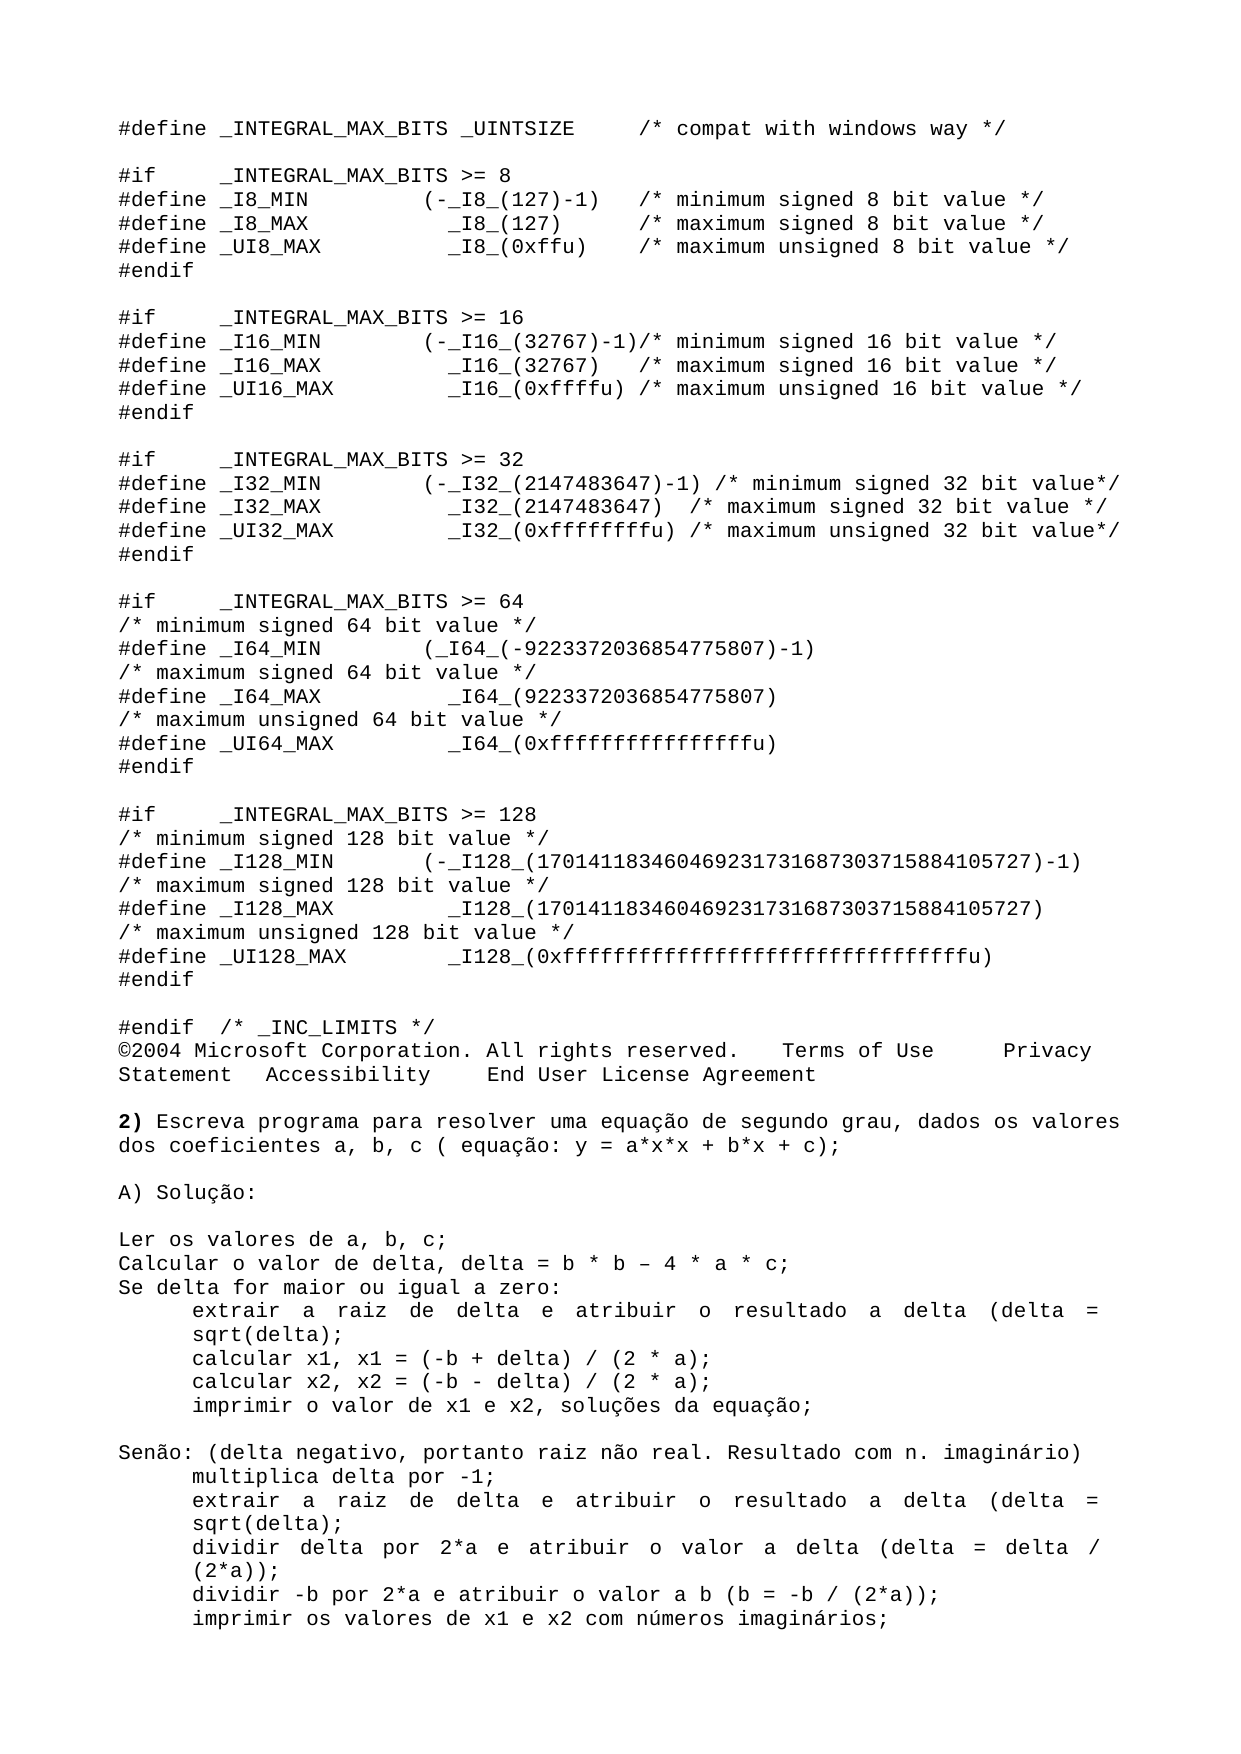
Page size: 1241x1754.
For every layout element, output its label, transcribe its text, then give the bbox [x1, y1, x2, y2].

text /* minimum signed 128 bit value */ [118, 827, 1122, 851]
text #define _I64_MAX _I64_(9223372036854775807) [118, 686, 1122, 709]
text #define _I16_MIN (-_I16_(32767)-1)/* minimum signed 16 bit value */ [118, 331, 1122, 354]
text #endif [118, 544, 1122, 567]
text #define _UI32_MAX _I32_(0xffffffffu) /* maximum unsigned 32 bit value*/ [118, 520, 1122, 544]
text #define _I32_MAX _I32_(2147483647) /* maximum signed 32 bit value */ [118, 496, 1122, 520]
text dividir -b por 2*a e atribuir o valor a b (b = -b / (2*a)); [118, 1584, 1122, 1608]
text #define _UI8_MAX _I8_(0xffu) /* maximum unsigned 8 bit value */ [118, 236, 1122, 260]
text #if _INTEGRAL_MAX_BITS >= 128 [118, 804, 1122, 827]
text ©2004 Microsoft Corporation. All rights reserved. Terms of Use Privacy Statement Accessibility End User License Agreement [118, 1040, 1122, 1088]
text extrair a raiz de delta e atribuir o resultado a delta (delta = sqrt(delta); [118, 1300, 1122, 1348]
text #endif [118, 969, 1122, 993]
text #endif /* _INC_LIMITS */ [118, 1017, 1122, 1040]
text dividir delta por 2*a e atribuir o valor a delta (delta = delta / (2*a)); [118, 1537, 1122, 1584]
text #if _INTEGRAL_MAX_BITS >= 64 [118, 591, 1122, 615]
text /* maximum signed 128 bit value */ [118, 875, 1122, 898]
text multiplica delta por -1; [118, 1466, 1122, 1489]
text 2) Escreva programa para resolver uma equação de segundo grau, dados os valores dos coeficientes a, b, c ( equação: y = a*x*x + b*x + c); [118, 1111, 1122, 1158]
text #define _I8_MIN (-_I8_(127)-1) /* minimum signed 8 bit value */ [118, 189, 1122, 213]
text calcular x1, x1 = (-b + delta) / (2 * a); [118, 1348, 1122, 1371]
text imprimir o valor de x1 e x2, soluções da equação; [118, 1395, 1122, 1419]
text Senão: (delta negativo, portanto raiz não real. Resultado com n. imaginário) [118, 1442, 1122, 1466]
text #if _INTEGRAL_MAX_BITS >= 8 [118, 165, 1122, 189]
text /* maximum unsigned 64 bit value */ [118, 709, 1122, 733]
text calcular x2, x2 = (-b - delta) / (2 * a); [118, 1371, 1122, 1395]
text /* maximum unsigned 128 bit value */ [118, 922, 1122, 946]
text #endif [118, 402, 1122, 426]
text /* minimum signed 64 bit value */ [118, 615, 1122, 638]
text #define _I128_MIN (-_I128_(170141183460469231731687303715884105727)-1) [118, 851, 1122, 875]
text extrair a raiz de delta e atribuir o resultado a delta (delta = sqrt(delta); [118, 1489, 1122, 1537]
text #endif [118, 260, 1122, 284]
text #define _UI128_MAX _I128_(0xffffffffffffffffffffffffffffffffu) [118, 946, 1122, 969]
text #define _I64_MIN (_I64_(-9223372036854775807)-1) [118, 638, 1122, 662]
text #define _UI64_MAX _I64_(0xffffffffffffffffu) [118, 733, 1122, 757]
text #if _INTEGRAL_MAX_BITS >= 16 [118, 307, 1122, 331]
text #define _I8_MAX _I8_(127) /* maximum signed 8 bit value */ [118, 213, 1122, 236]
text A) Solução: [118, 1182, 1122, 1206]
text #endif [118, 757, 1122, 780]
text #define _I128_MAX _I128_(170141183460469231731687303715884105727) [118, 898, 1122, 922]
text #if _INTEGRAL_MAX_BITS >= 32 [118, 449, 1122, 473]
text Calcular o valor de delta, delta = b * b – 4 * a * c; [118, 1253, 1122, 1277]
text #define _I32_MIN (-_I32_(2147483647)-1) /* minimum signed 32 bit value*/ [118, 473, 1122, 496]
text Ler os valores de a, b, c; [118, 1229, 1122, 1253]
text /* maximum signed 64 bit value */ [118, 662, 1122, 686]
text Se delta for maior ou igual a zero: [118, 1277, 1122, 1300]
text #define _INTEGRAL_MAX_BITS _UINTSIZE /* compat with windows way */ [118, 118, 1122, 142]
text #define _I16_MAX _I16_(32767) /* maximum signed 16 bit value */ [118, 354, 1122, 378]
text #define _UI16_MAX _I16_(0xffffu) /* maximum unsigned 16 bit value */ [118, 378, 1122, 402]
text imprimir os valores de x1 e x2 com números imaginários; [118, 1608, 1122, 1631]
